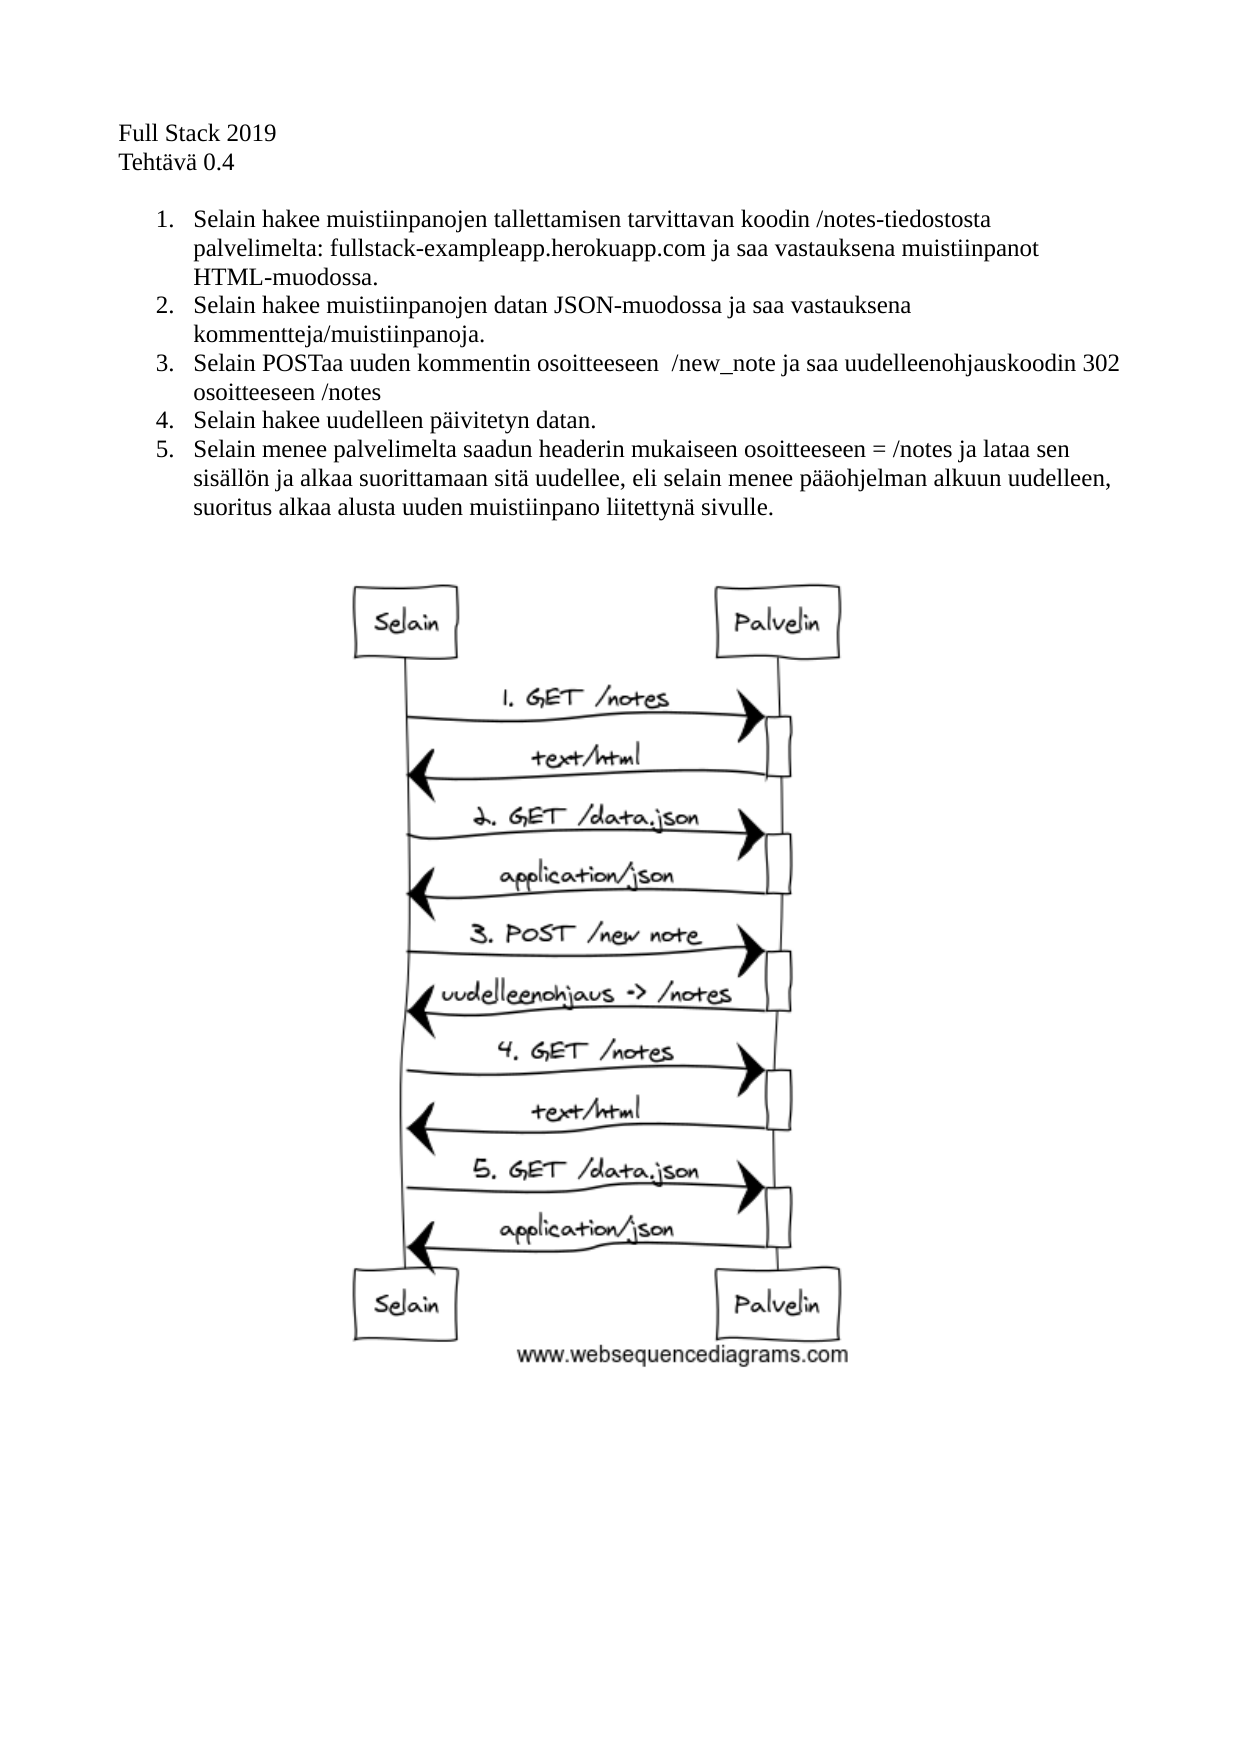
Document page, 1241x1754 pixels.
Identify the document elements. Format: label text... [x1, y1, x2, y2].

list Selain hakee muistiinpanojen datan JSON-muodossa ja saa vastauksena kommentteja/muistiinpanoja. [156, 291, 1122, 348]
list Selain hakee uudelleen päivitetyn datan. [156, 406, 1122, 434]
text Tehtävä 0.4 [118, 147, 1122, 176]
list Selain POSTaa uuden kommentin osoitteeseen /new_note ja saa uudelleenohjauskoodin 302 osoitteeseen /notes [156, 348, 1122, 406]
picture [331, 563, 862, 1378]
list Selain hakee muistiinpanojen tallettamisen tarvittavan koodin /notes-tiedostosta palvelimelta: fullstack-exampleapp.herokuapp.com ja saa vastauksena muistiinpanot HTML-muodossa. [156, 204, 1122, 291]
list Selain menee palvelimelta saadun headerin mukaiseen osoitteeseen = /notes ja lataa sen sisällön ja alkaa suorittamaan sitä uudellee, eli selain menee pääohjelman alkuun uudelleen, suoritus alkaa alusta uuden muistiinpano liitettynä sivulle. [156, 434, 1122, 521]
text Full Stack 2019 [118, 118, 1122, 147]
